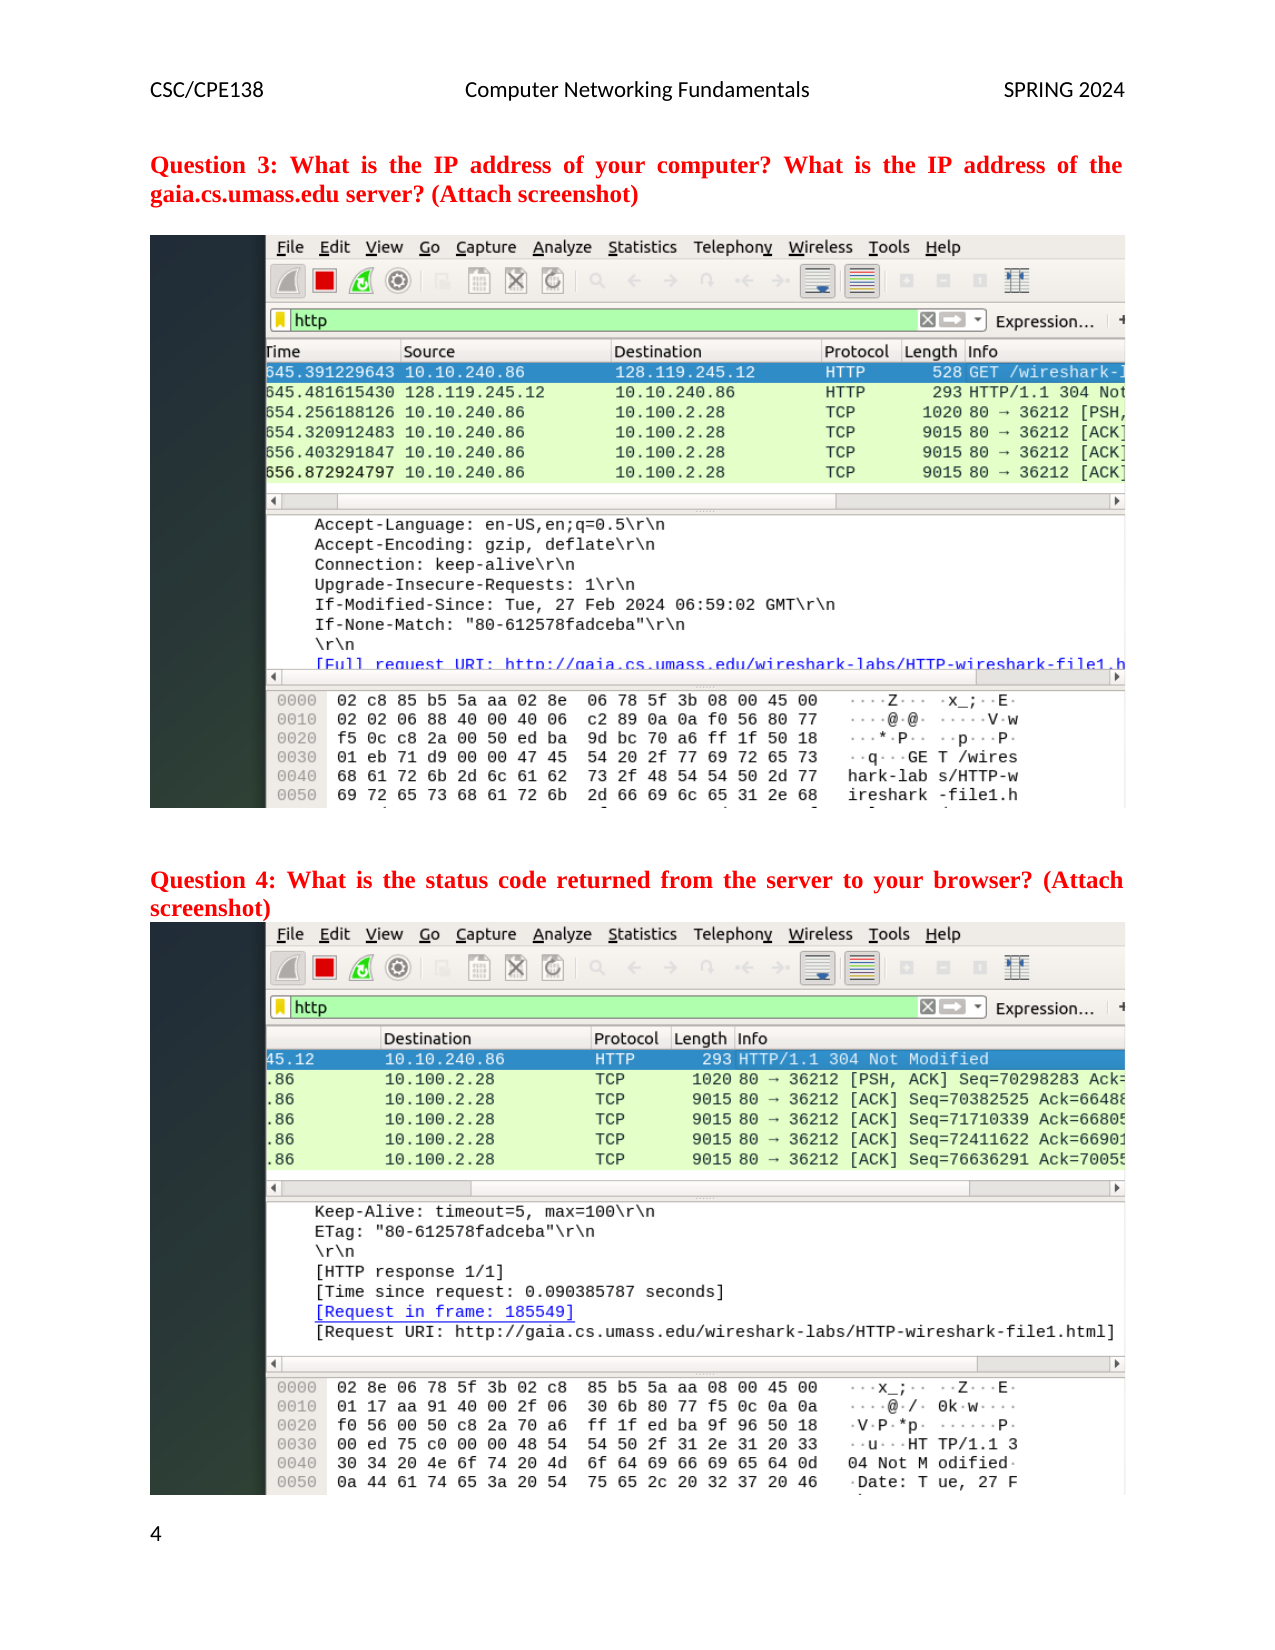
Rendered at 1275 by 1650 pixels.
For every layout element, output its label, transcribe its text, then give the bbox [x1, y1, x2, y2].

text Question 3: What is the IP address of your computer? What is the IP address of the gaia.cs.umass.edu server? (Attach screenshot) [150, 150, 1125, 207]
picture [150, 235, 1125, 808]
text Question 4: What is the status code returned from the server to your browser? (Attach screenshot) [150, 865, 1125, 922]
picture [150, 922, 1125, 1495]
